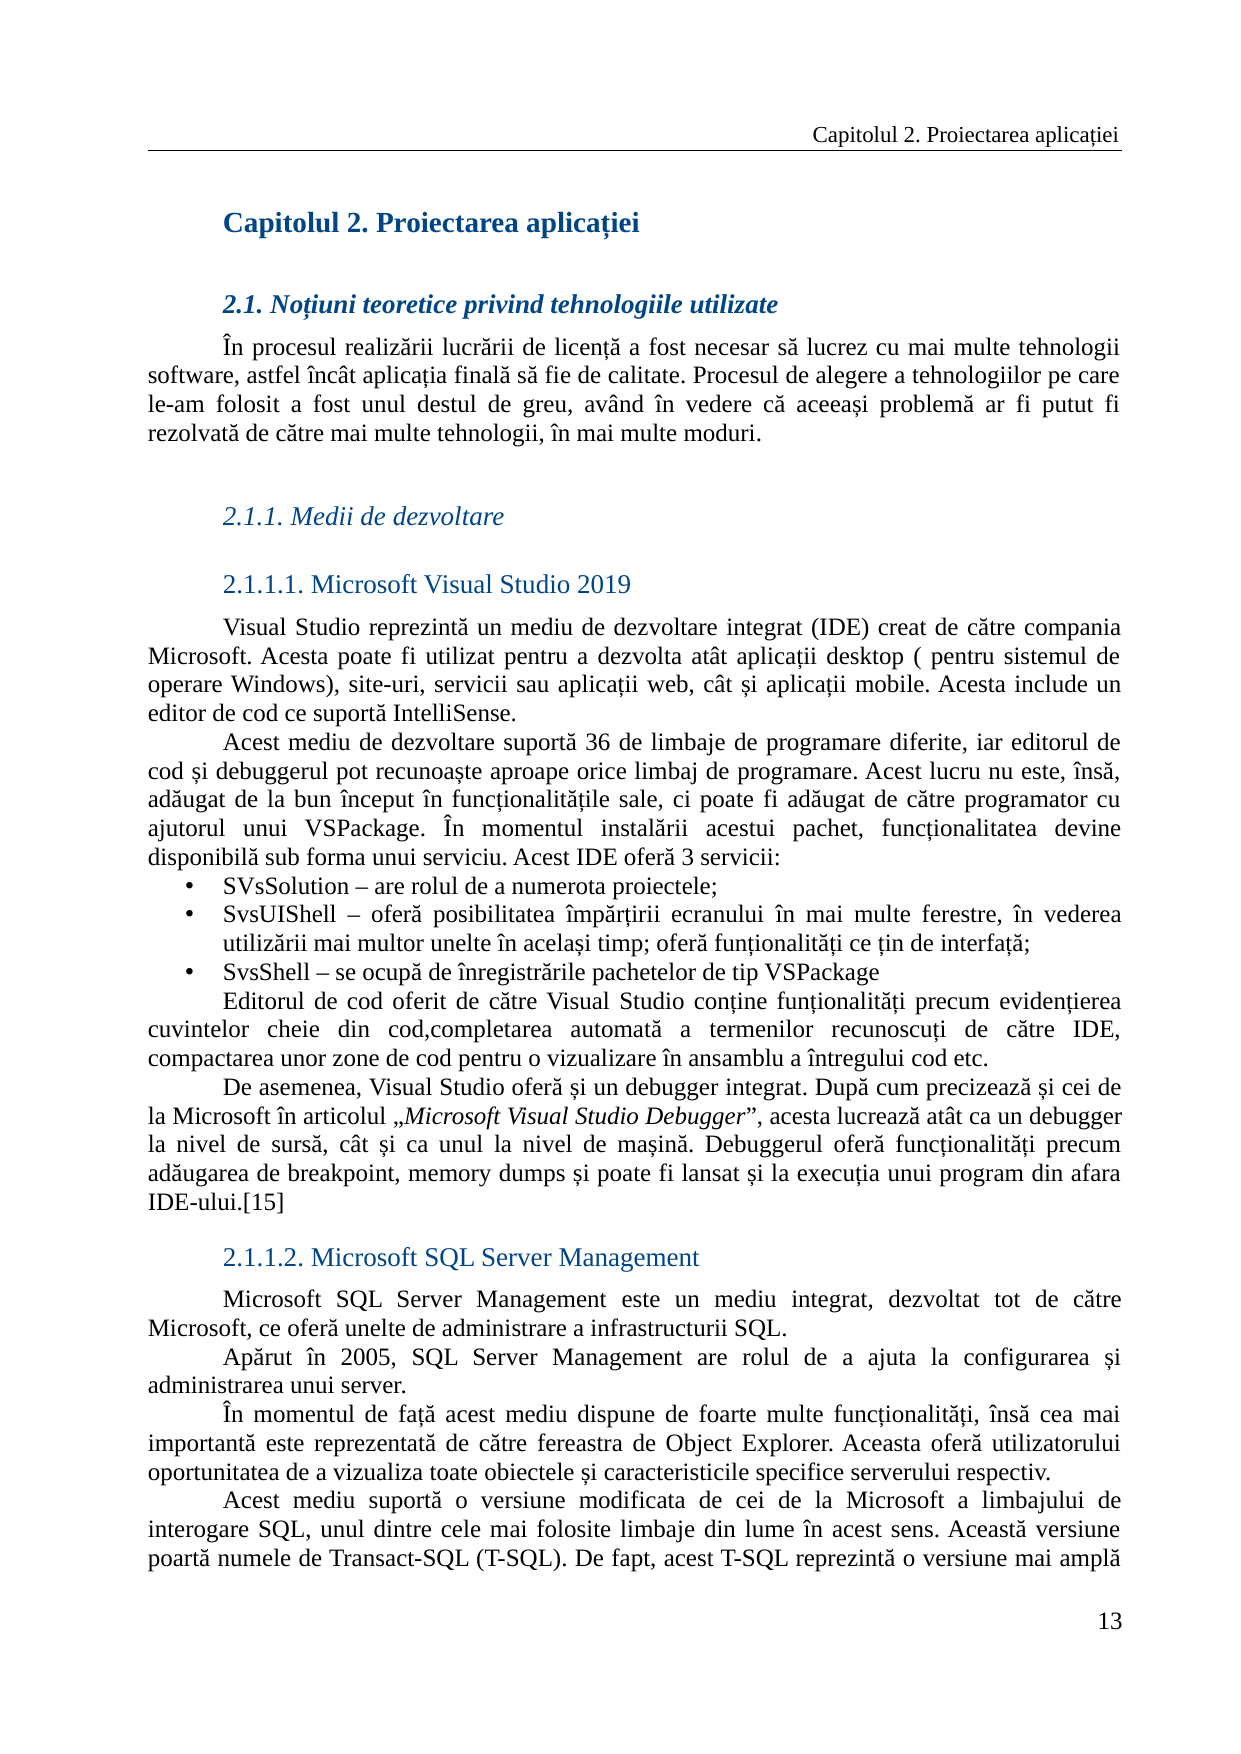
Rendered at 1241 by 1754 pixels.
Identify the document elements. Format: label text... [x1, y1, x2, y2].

subtitle Proiectarea aplicației [148, 205, 1122, 238]
text Acest mediu de dezvoltare suportă 36 de limbaje de programare diferite, iar editorul de cod și debuggerul pot recunoaște aproape orice limbaj de programare. Acest lucru nu este, însă, adăugat de la bun început în funcționalitățile sale, ci poate fi adăugat de către programator cu ajutorul unui VSPackage. În momentul instalării acestui pachet, funcționalitatea devine disponibilă sub forma unui serviciu. Acest IDE oferă 3 servicii: [148, 727, 1122, 871]
text Editorul de cod oferit de către Visual Studio conține funționalități precum evidențierea cuvintelor cheie din cod,completarea automată a termenilor recunoscuți de către IDE, compactarea unor zone de cod pentru o vizualizare în ansamblu a întregului cod etc. [148, 986, 1122, 1072]
subtitle Medii de dezvoltare [223, 500, 1122, 531]
list SVsSolution – are rolul de a numerota proiectele; [185, 871, 1122, 899]
text Visual Studio reprezintă un mediu de dezvoltare integrat (IDE) creat de către compania Microsoft. Acesta poate fi utilizat pentru a dezvolta atât aplicații desktop ( pentru sistemul de operare Windows), site-uri, servicii sau aplicații web, cât și aplicații mobile. Acesta include un editor de cod ce suportă IntelliSense. [148, 612, 1122, 727]
subtitle Noțiuni teoretice privind tehnologiile utilizate [223, 288, 1122, 319]
text Apărut în 2005, SQL Server Management are rolul de a ajuta la configurarea și administrarea unui server. [148, 1342, 1122, 1399]
list SvsUIShell – oferă posibilitatea împărțirii ecranului în mai multe ferestre, în vederea utilizării mai multor unelte în același timp; oferă funționalități ce țin de interfață; [185, 899, 1122, 957]
text Microsoft SQL Server Management este un mediu integrat, dezvoltat tot de către Microsoft, ce oferă unelte de administrare a infrastructurii SQL. [148, 1284, 1122, 1342]
list SvsShell – se ocupă de înregistrările pachetelor de tip VSPackage [185, 957, 1122, 986]
text De asemenea, Visual Studio oferă și un debugger integrat. După cum precizează și cei de la Microsoft în articolul „Microsoft Visual Studio Debugger”, acesta lucrează atât ca un debugger la nivel de sursă, cât și ca unul la nivel de mașină. Debuggerul oferă funcționalități precum adăugarea de breakpoint, memory dumps și poate fi lansat și la execuția unui program din afara IDE-ului.[15] [148, 1072, 1122, 1216]
subtitle Microsoft SQL Server Management [223, 1241, 1122, 1272]
subtitle Microsoft Visual Studio 2019 [223, 568, 1122, 600]
text În procesul realizării lucrării de licență a fost necesar să lucrez cu mai multe tehnologii software, astfel încât aplicația finală să fie de calitate. Procesul de alegere a tehnologiilor pe care le-am folosit a fost unul destul de greu, având în vedere că aceeași problemă ar fi putut fi rezolvată de către mai multe tehnologii, în mai multe moduri. [148, 332, 1122, 447]
text Acest mediu suportă o versiune modificata de cei de la Microsoft a limbajului de interogare SQL, unul dintre cele mai folosite limbaje din lume în acest sens. Această versiune poartă numele de Transact-SQL (T-SQL). De fapt, acest T-SQL reprezintă o versiune mai amplă [148, 1485, 1122, 1572]
text În momentul de față acest mediu dispune de foarte multe funcționalități, însă cea mai importantă este reprezentată de către fereastra de Object Explorer. Aceasta oferă utilizatorului oportunitatea de a vizualiza toate obiectele și caracteristicile specifice serverului respectiv. [148, 1399, 1122, 1485]
